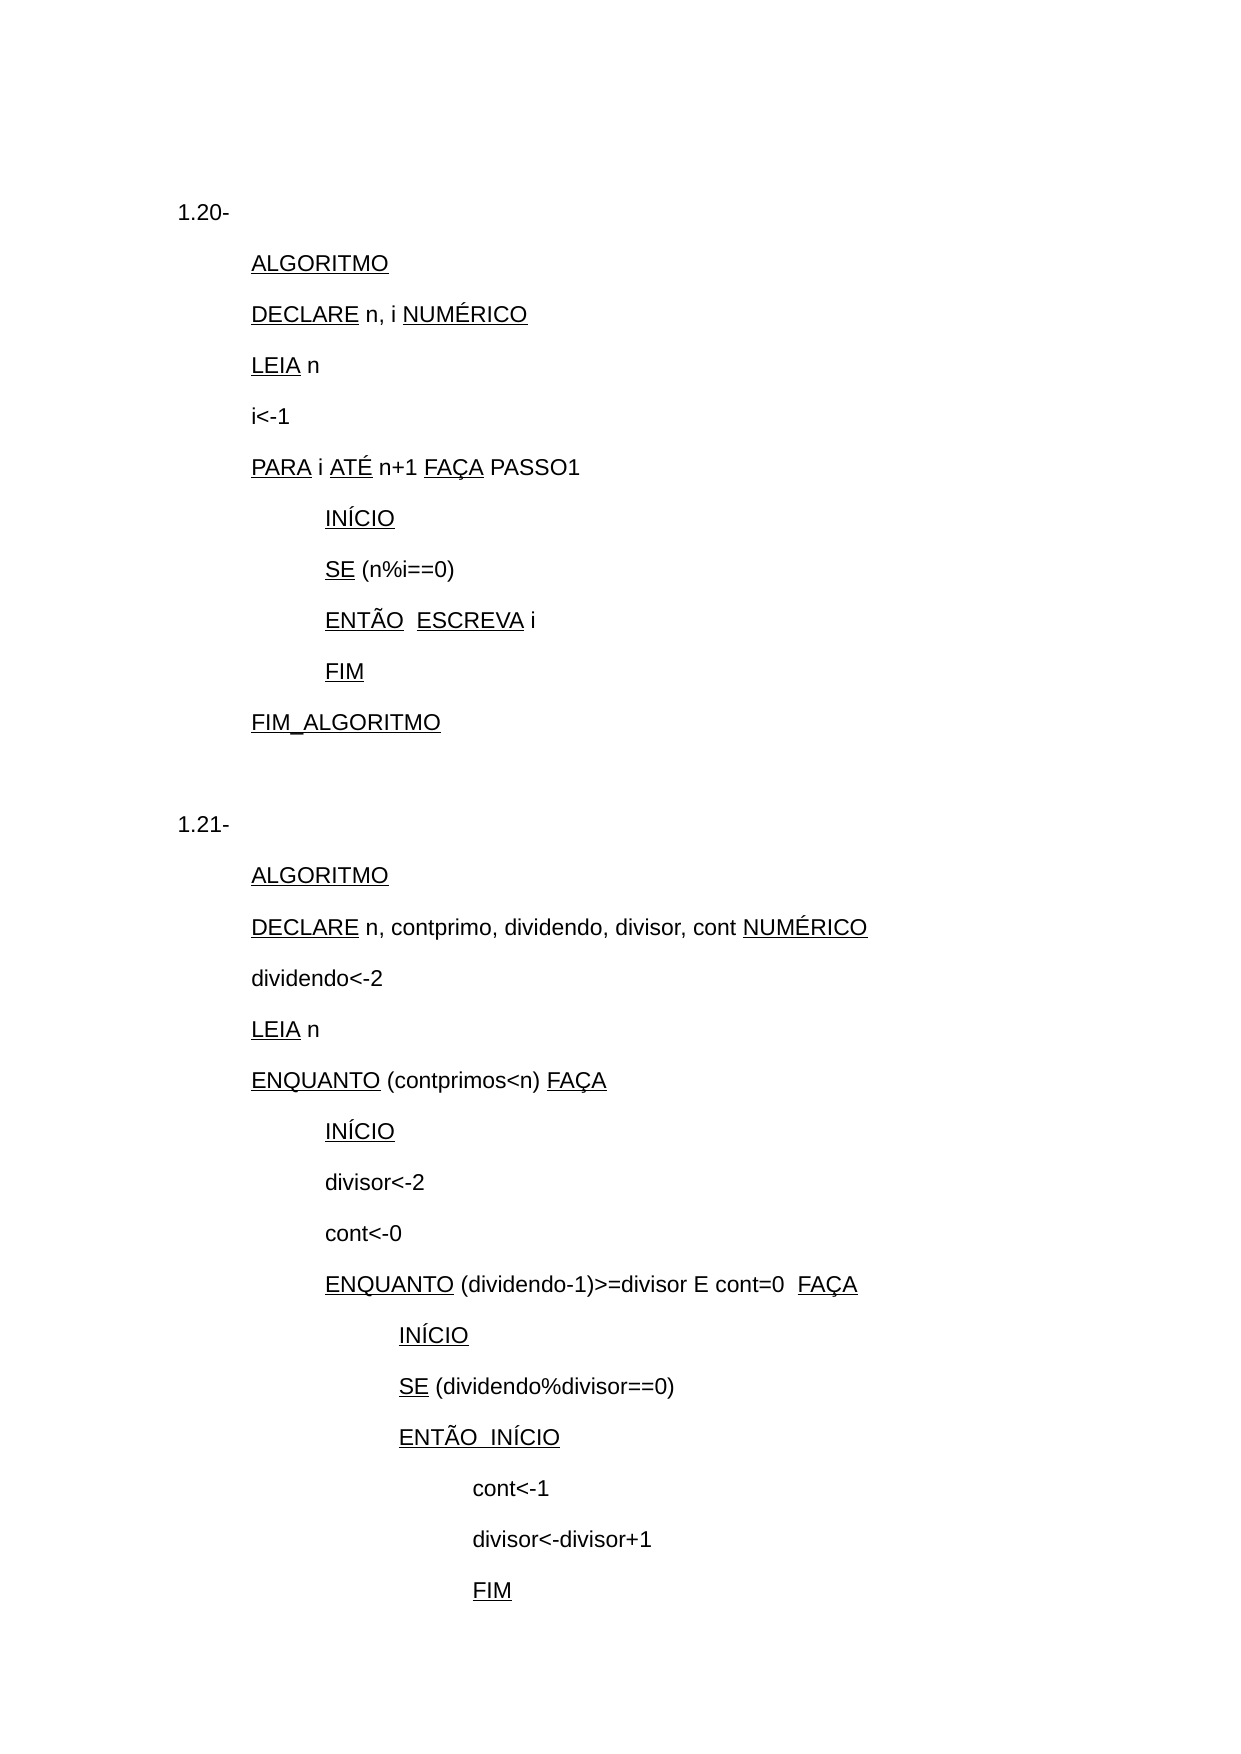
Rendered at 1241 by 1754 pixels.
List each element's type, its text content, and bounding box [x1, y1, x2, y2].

text INÍCIO [177, 1322, 1063, 1348]
text FIM_ALGORITMO [177, 709, 1063, 736]
text SE (dividendo%divisor==0) [177, 1373, 1063, 1399]
text INÍCIO [177, 1118, 1063, 1144]
text ENTÃO INÍCIO [177, 1424, 1063, 1451]
text 1.21- [177, 811, 1063, 838]
text dividendo<-2 [177, 965, 1063, 991]
text LEIA n [177, 1016, 1063, 1042]
text FIM [177, 1577, 1063, 1604]
text ALGORITMO [177, 862, 1063, 889]
text DECLARE n, i NUMÉRICO [177, 301, 1063, 327]
text ENQUANTO (dividendo-1)>=divisor E cont=0 FAÇA [177, 1271, 1063, 1297]
text SE (n%i==0) [177, 556, 1063, 583]
text divisor<-2 [177, 1169, 1063, 1195]
text ALGORITMO [177, 250, 1063, 276]
text i<-1 [177, 403, 1063, 429]
text cont<-0 [177, 1220, 1063, 1246]
text ENTÃO ESCREVA i [177, 607, 1063, 634]
text INÍCIO [177, 505, 1063, 532]
text FIM [177, 658, 1063, 685]
text cont<-1 [177, 1475, 1063, 1502]
text divisor<-divisor+1 [177, 1526, 1063, 1553]
text ENQUANTO (contprimos<n) FAÇA [177, 1067, 1063, 1093]
text LEIA n [177, 352, 1063, 378]
text PARA i ATÉ n+1 FAÇA PASSO1 [177, 454, 1063, 481]
text DECLARE n, contprimo, dividendo, divisor, cont NUMÉRICO [177, 914, 1063, 940]
text 1.20- [177, 199, 1063, 225]
